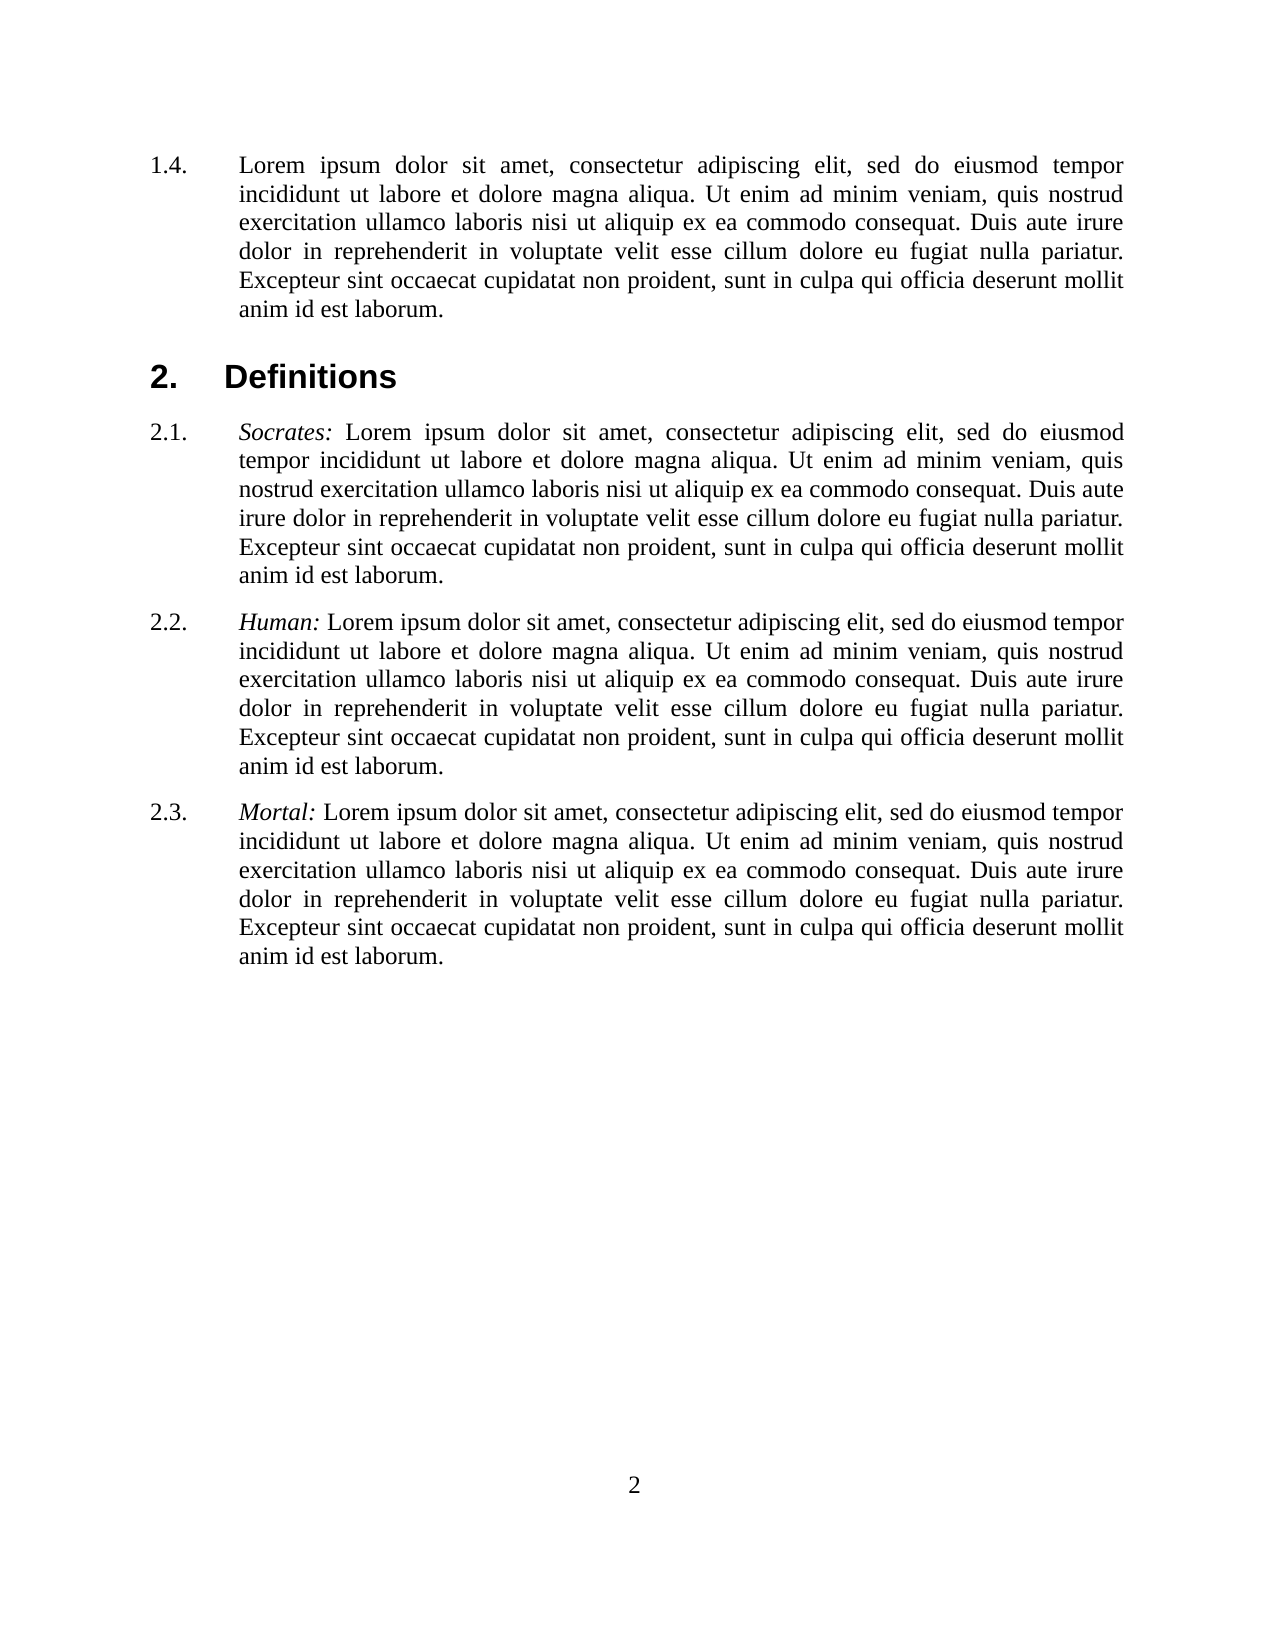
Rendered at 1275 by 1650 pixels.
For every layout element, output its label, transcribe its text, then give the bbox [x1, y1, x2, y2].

list 2.3. Mortal: Lorem ipsum dolor sit amet, consectetur adipiscing elit, sed do eiusmod tempor incididunt ut labore et dolore magna aliqua. Ut enim ad minim veniam, quis nostrud exercitation ullamco laboris nisi ut aliquip ex ea commodo consequat. Duis aute irure dolor in reprehenderit in voluptate velit esse cillum dolore eu fugiat nulla pariatur. Excepteur sint occaecat cupidatat non proident, sunt in culpa qui officia deserunt mollit anim id est laborum. [150, 797, 1125, 970]
list 2.1. Socrates: Lorem ipsum dolor sit amet, consectetur adipiscing elit, sed do eiusmod tempor incididunt ut labore et dolore magna aliqua. Ut enim ad minim veniam, quis nostrud exercitation ullamco laboris nisi ut aliquip ex ea commodo consequat. Duis aute irure dolor in reprehenderit in voluptate velit esse cillum dolore eu fugiat nulla pariatur. Excepteur sint occaecat cupidatat non proident, sunt in culpa qui officia deserunt mollit anim id est laborum. [150, 417, 1125, 589]
subtitle 2. Definitions [150, 356, 1125, 395]
list 1.4. Lorem ipsum dolor sit amet, consectetur adipiscing elit, sed do eiusmod tempor incididunt ut labore et dolore magna aliqua. Ut enim ad minim veniam, quis nostrud exercitation ullamco laboris nisi ut aliquip ex ea commodo consequat. Duis aute irure dolor in reprehenderit in voluptate velit esse cillum dolore eu fugiat nulla pariatur. Excepteur sint occaecat cupidatat non proident, sunt in culpa qui officia deserunt mollit anim id est laborum. [150, 150, 1125, 322]
list 2.2. Human: Lorem ipsum dolor sit amet, consectetur adipiscing elit, sed do eiusmod tempor incididunt ut labore et dolore magna aliqua. Ut enim ad minim veniam, quis nostrud exercitation ullamco laboris nisi ut aliquip ex ea commodo consequat. Duis aute irure dolor in reprehenderit in voluptate velit esse cillum dolore eu fugiat nulla pariatur. Excepteur sint occaecat cupidatat non proident, sunt in culpa qui officia deserunt mollit anim id est laborum. [150, 607, 1125, 779]
